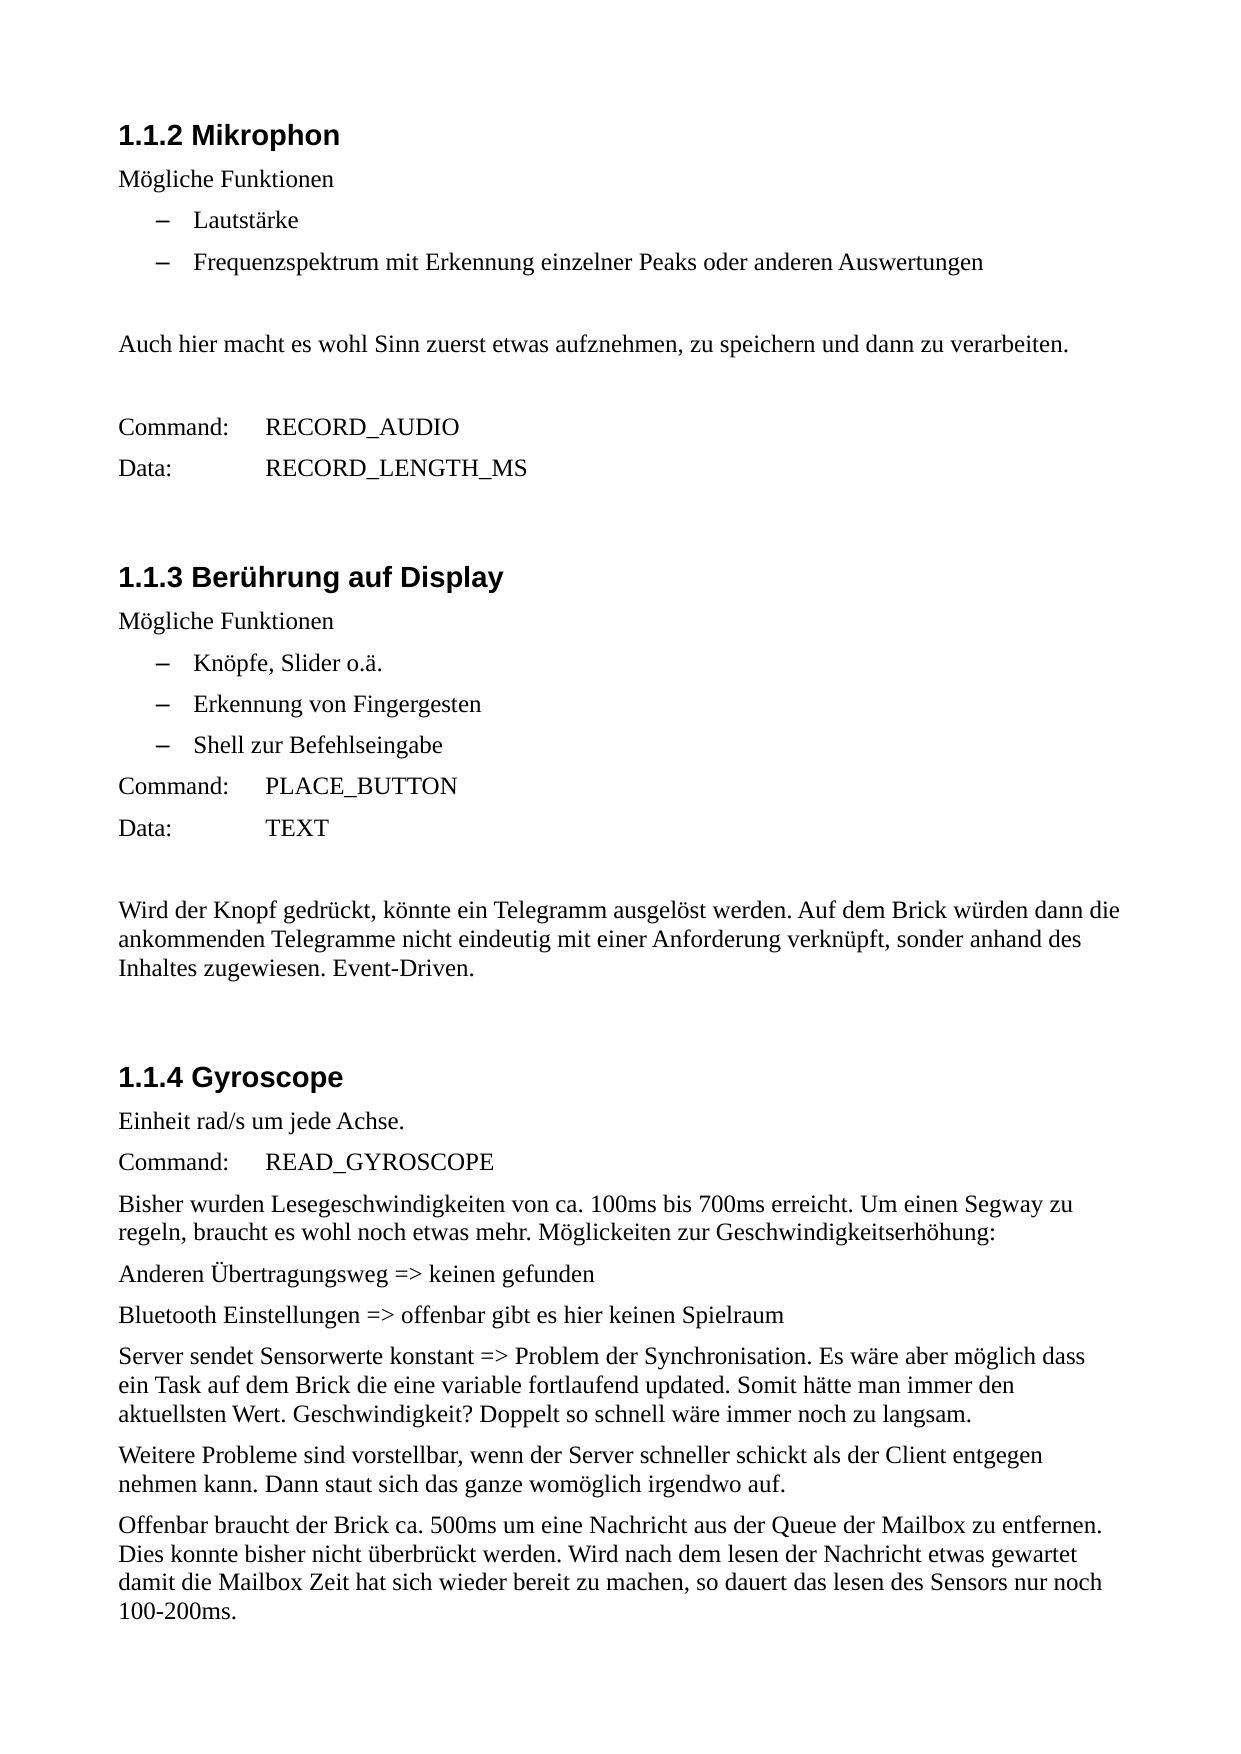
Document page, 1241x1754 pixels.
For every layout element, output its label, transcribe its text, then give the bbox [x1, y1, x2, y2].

text Server sendet Sensorwerte konstant => Problem der Synchronisation. Es wäre aber möglich dass ein Task auf dem Brick die eine variable fortlaufend updated. Somit hätte man immer den aktuellsten Wert. Geschwindigkeit? Doppelt so schnell wäre immer noch zu langsam. [118, 1341, 1122, 1427]
list Lautstärke [156, 205, 1122, 234]
text Command: PLACE_BUTTON [118, 771, 1122, 800]
subtitle Mikrophon [118, 118, 1122, 152]
text Offenbar braucht der Brick ca. 500ms um eine Nachricht aus der Queue der Mailbox zu entfernen. Dies konnte bisher nicht überbrückt werden. Wird nach dem lesen der Nachricht etwas gewartet damit die Mailbox Zeit hat sich wieder bereit zu machen, so dauert das lesen des Sensors nur noch 100-200ms. [118, 1510, 1122, 1625]
list Shell zur Befehlseingabe [156, 730, 1122, 759]
text Mögliche Funktionen [118, 606, 1122, 635]
list Knöpfe, Slider o.ä. [156, 648, 1122, 676]
text Bisher wurden Lesegeschwindigkeiten von ca. 100ms bis 700ms erreicht. Um einen Segway zu regeln, braucht es wohl noch etwas mehr. Möglickeiten zur Geschwindigkeitserhöhung: [118, 1189, 1122, 1246]
text Anderen Übertragungsweg => keinen gefunden [118, 1259, 1122, 1287]
text Bluetooth Einstellungen => offenbar gibt es hier keinen Spielraum [118, 1300, 1122, 1329]
list Erkennung von Fingergesten [156, 689, 1122, 718]
text Data: TEXT [118, 813, 1122, 841]
text Mögliche Funktionen [118, 164, 1122, 193]
list Frequenzspektrum mit Erkennung einzelner Peaks oder anderen Auswertungen [156, 247, 1122, 275]
text Auch hier macht es wohl Sinn zuerst etwas aufznehmen, zu speichern und dann zu verarbeiten. [118, 329, 1122, 358]
text Einheit rad/s um jede Achse. [118, 1106, 1122, 1135]
text Weitere Probleme sind vorstellbar, wenn der Server schneller schickt als der Client entgegen nehmen kann. Dann staut sich das ganze womöglich irgendwo auf. [118, 1440, 1122, 1497]
subtitle Gyroscope [118, 1060, 1122, 1094]
text Command: RECORD_AUDIO [118, 412, 1122, 440]
text Command: READ_GYROSCOPE [118, 1147, 1122, 1176]
subtitle Berührung auf Display [118, 560, 1122, 594]
text Data: RECORD_LENGTH_MS [118, 453, 1122, 482]
text Wird der Knopf gedrückt, könnte ein Telegramm ausgelöst werden. Auf dem Brick würden dann die ankommenden Telegramme nicht eindeutig mit einer Anforderung verknüpft, sonder anhand des Inhaltes zugewiesen. Event-Driven. [118, 895, 1122, 981]
